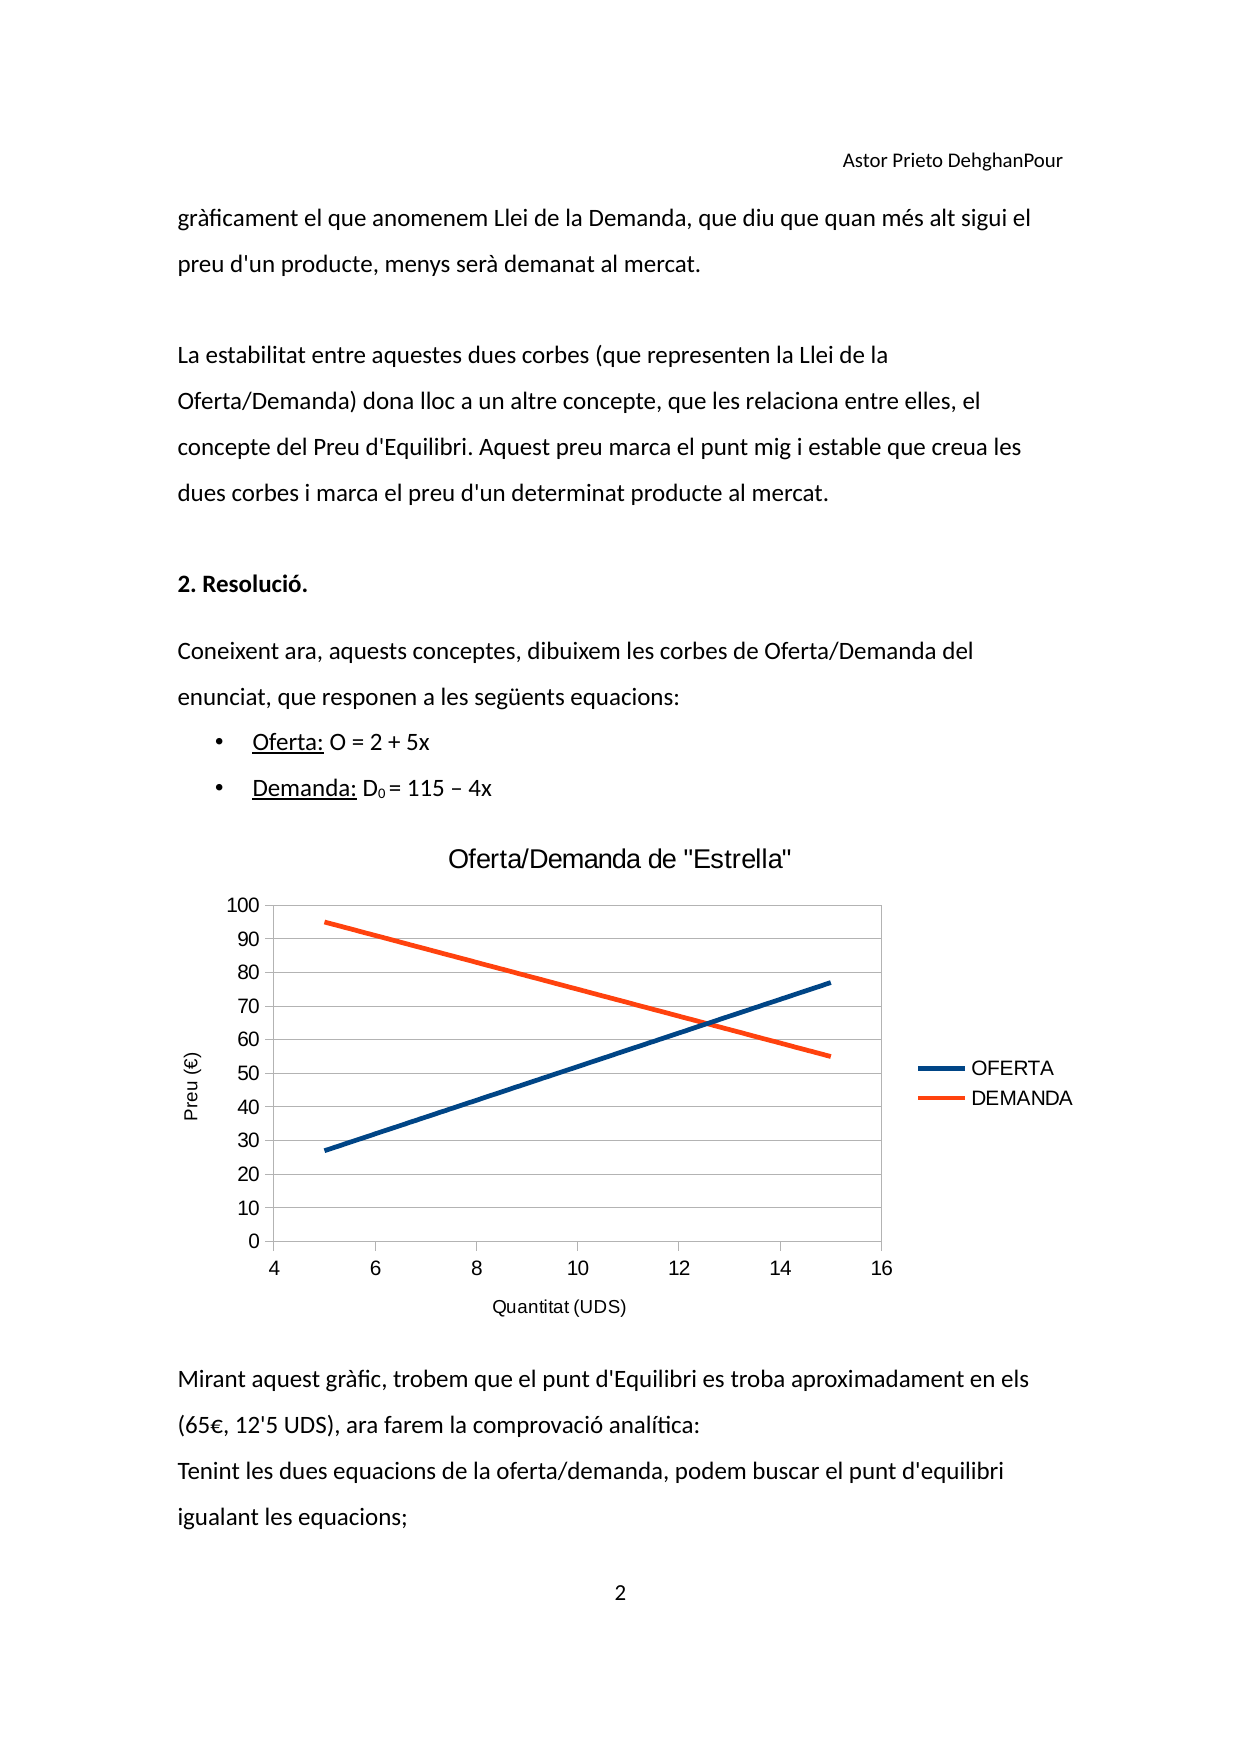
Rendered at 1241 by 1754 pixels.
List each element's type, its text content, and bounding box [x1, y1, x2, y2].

text 2. Resolució. [177, 568, 1063, 599]
text gràficament el que anomenem Llei de la Demanda, que diu que quan més alt sigui el preu d'un producte, menys serà demanat al mercat. [177, 202, 1063, 279]
list Demanda: D0 = 115 – 4x [215, 772, 1063, 803]
text Coneixent ara, aquests conceptes, dibuixem les corbes de Oferta/Demanda del enunciat, que responen a les següents equacions: [177, 635, 1063, 711]
text La estabilitat entre aquestes dues corbes (que representen la Llei de la Oferta/Demanda) dona lloc a un altre concepte, que les relaciona entre elles, el concepte del Preu d'Equilibri. Aquest preu marca el punt mig i estable que creua les dues corbes i marca el preu d'un determinat producte al mercat. [177, 340, 1063, 507]
list Oferta: O = 2 + 5x [215, 726, 1063, 757]
text Mirant aquest gràfic, trobem que el punt d'Equilibri es troba aproximadament en els (65€, 12'5 UDS), ara farem la comprovació analítica: [177, 1349, 1063, 1440]
text Tenint les dues equacions de la oferta/demanda, podem buscar el punt d'equilibri igualant les equacions; [177, 1455, 1063, 1531]
